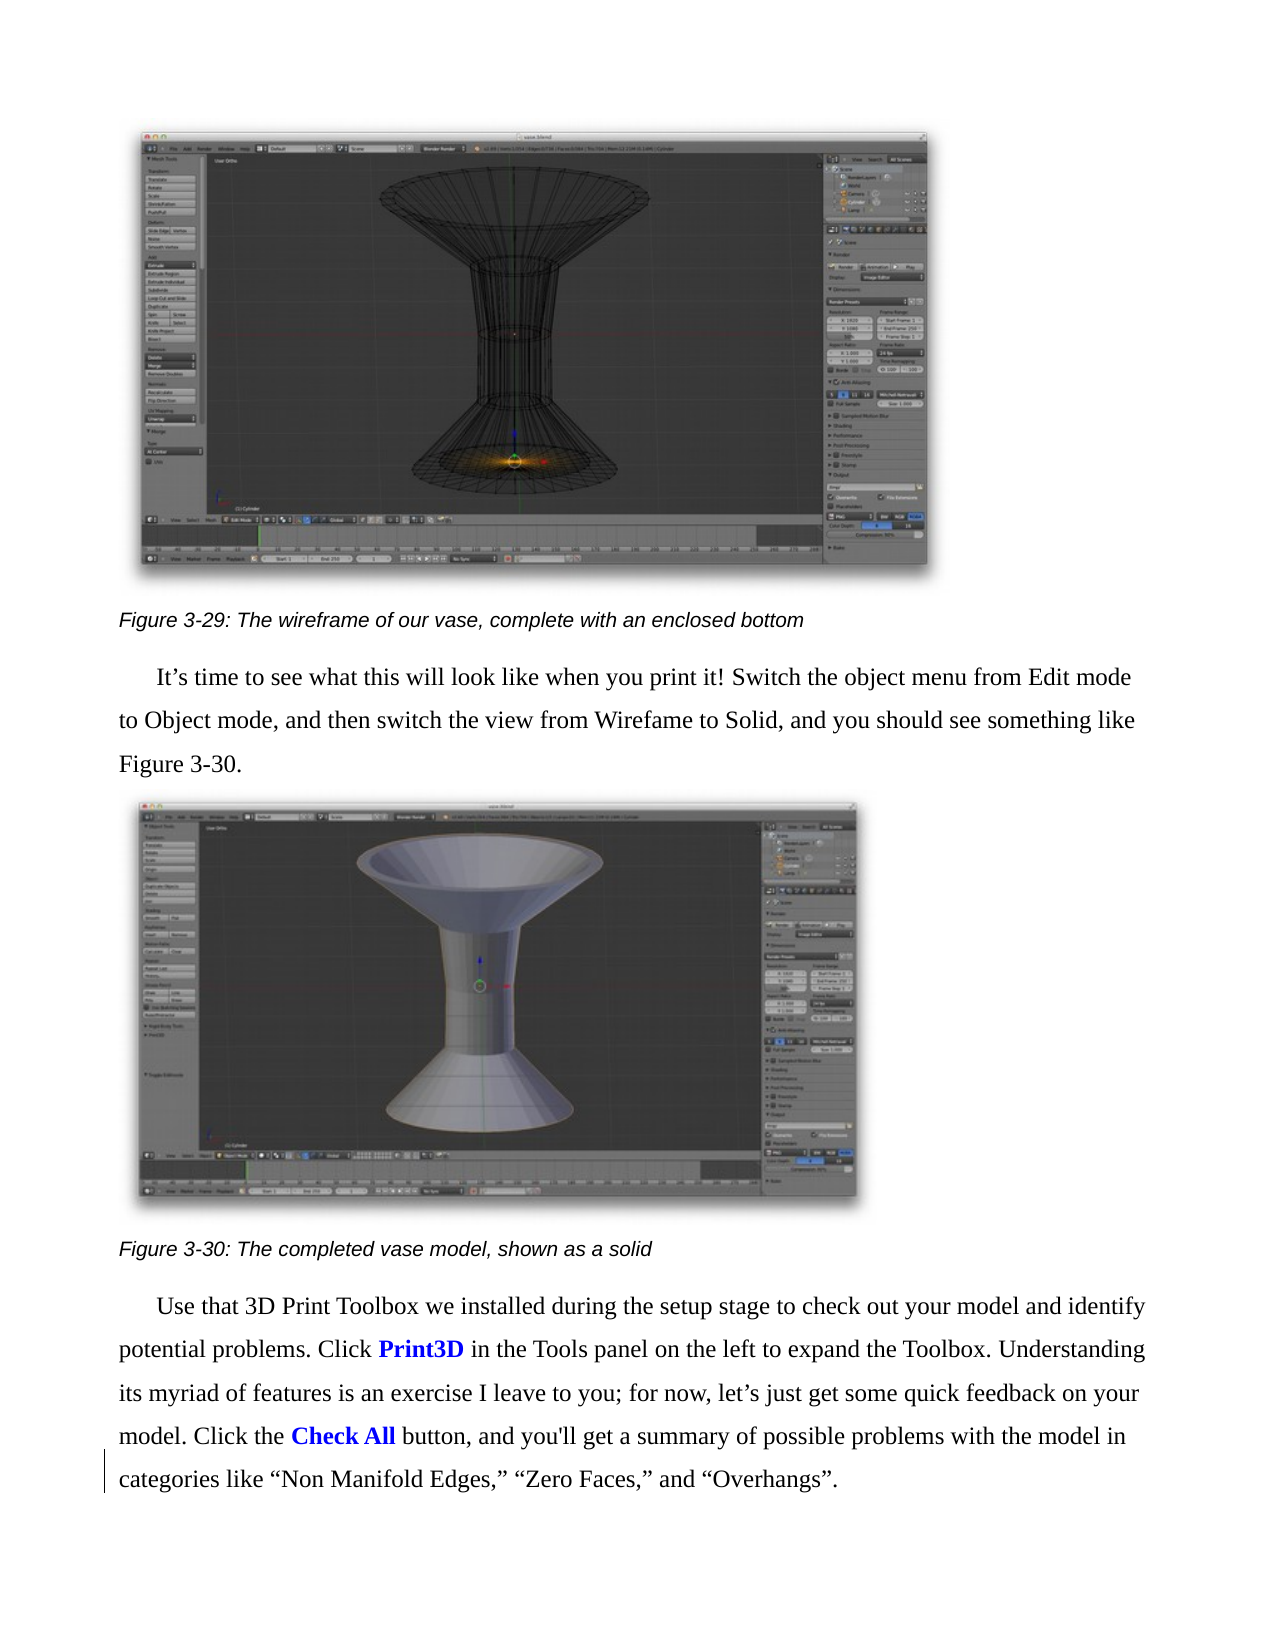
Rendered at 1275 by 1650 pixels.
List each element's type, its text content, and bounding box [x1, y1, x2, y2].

text Figure 3-30: The completed vase model, shown as a solid [118, 804, 1156, 1261]
picture [118, 789, 877, 1225]
text It’s time to see what this will look like when you print it! Switch the object menu from Edit mode to Object mode, and then switch the view from Wirefame to Solid, and you should see something like Figure 3-30. [118, 662, 1156, 777]
picture [118, 118, 950, 596]
text Figure 3-29: The wireframe of our vase, complete with an enclosed bottom [118, 118, 1156, 632]
text Use that 3D Print Toolbox we installed during the setup stage to check out your model and identify potential problems. Click Print3D in the Tools panel on the left to expand the Toolbox. Understanding its myriad of features is an exercise I leave to you; for now, let’s just get some quick feedback on your model. Click the Check All button, and you'll get a summary of possible problems with the model in categories like “Non Manifold Edges,” “Zero Faces,” and “Overhangs”. [118, 1291, 1156, 1493]
